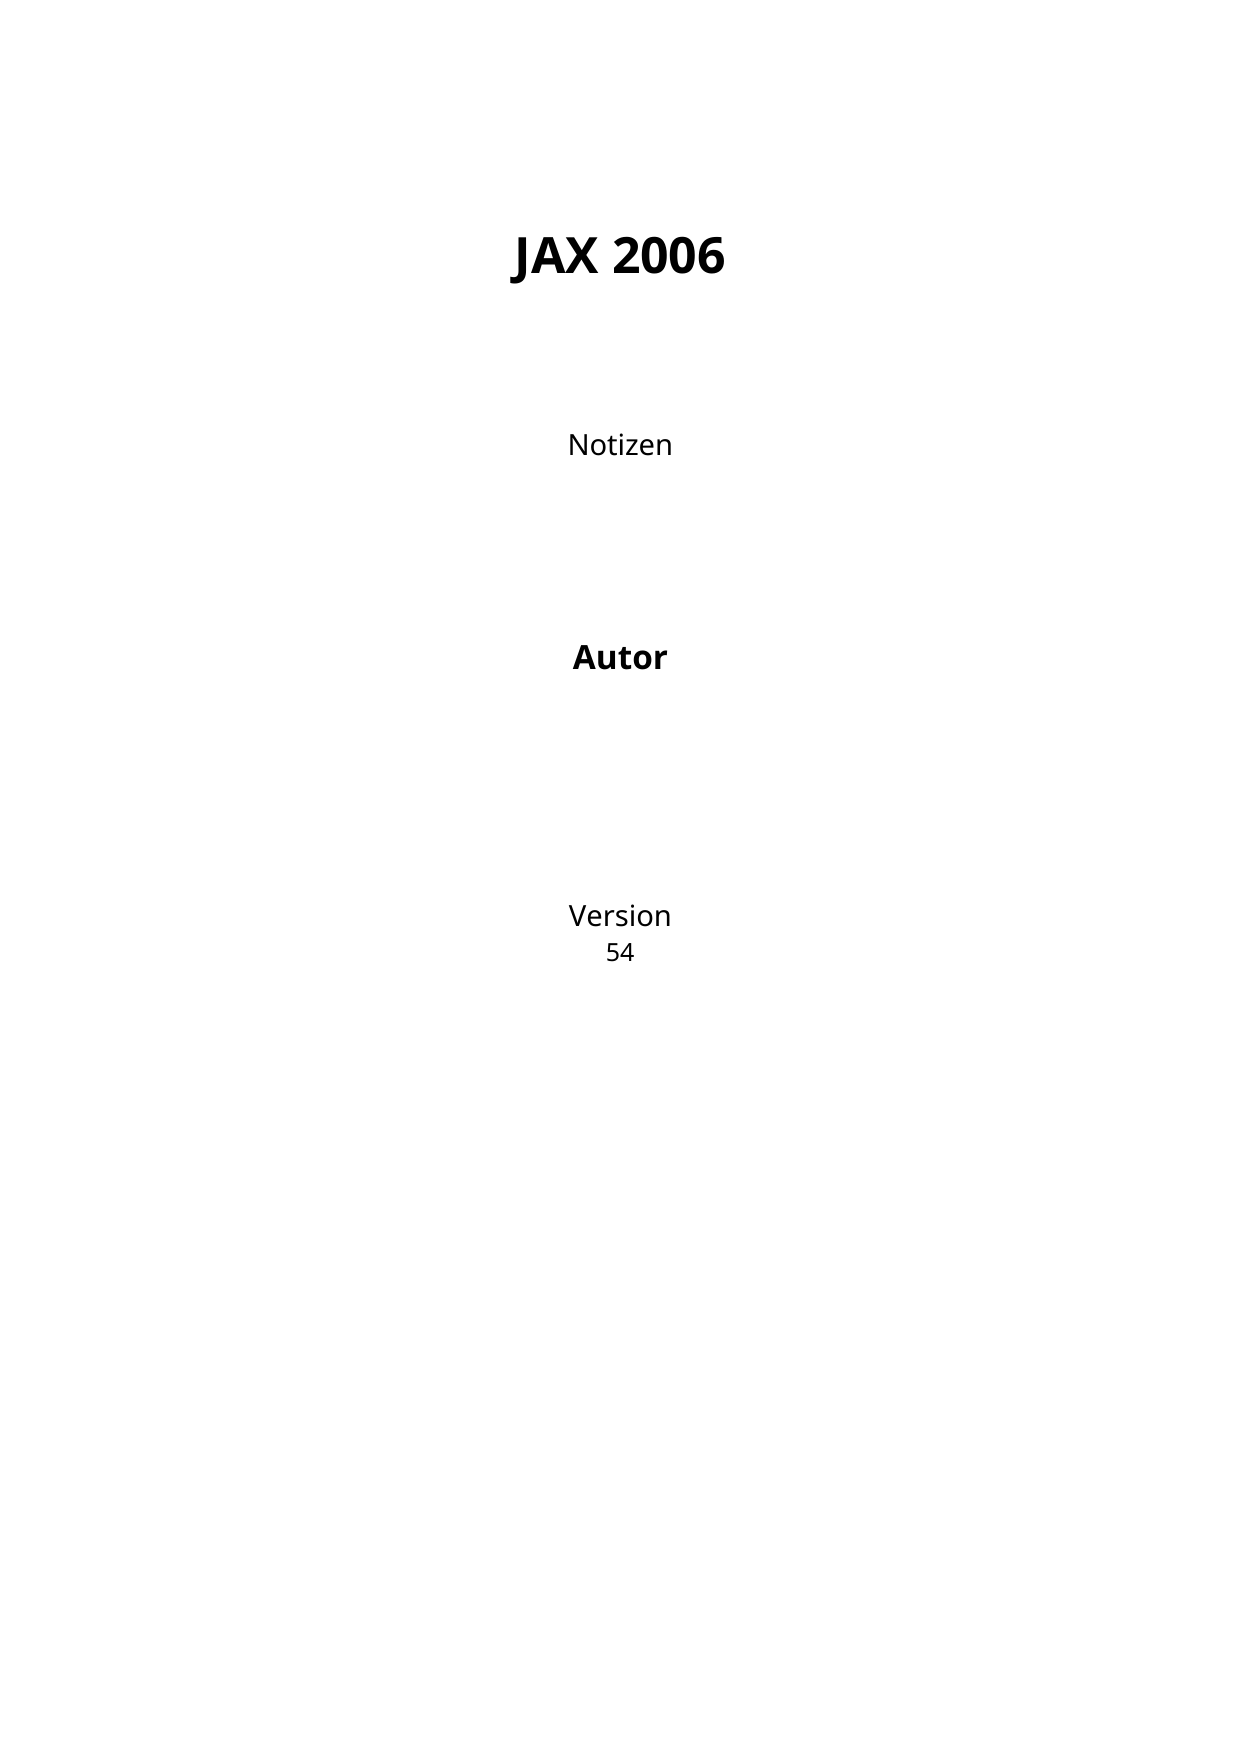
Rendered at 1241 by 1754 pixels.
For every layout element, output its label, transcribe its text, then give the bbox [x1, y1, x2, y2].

text Autor [118, 633, 1122, 679]
text Hermann-Köhl-Weg 15 [118, 1376, 1122, 1410]
text JAX 2006 [118, 220, 1122, 288]
text 90411 Nürnberg [118, 1410, 1122, 1444]
text Thomas Schubert [118, 679, 1122, 725]
text Thomas Schubert [118, 1342, 1122, 1376]
text 54 [118, 934, 1122, 968]
text Version [118, 895, 1122, 934]
text Notizen [118, 424, 1122, 463]
